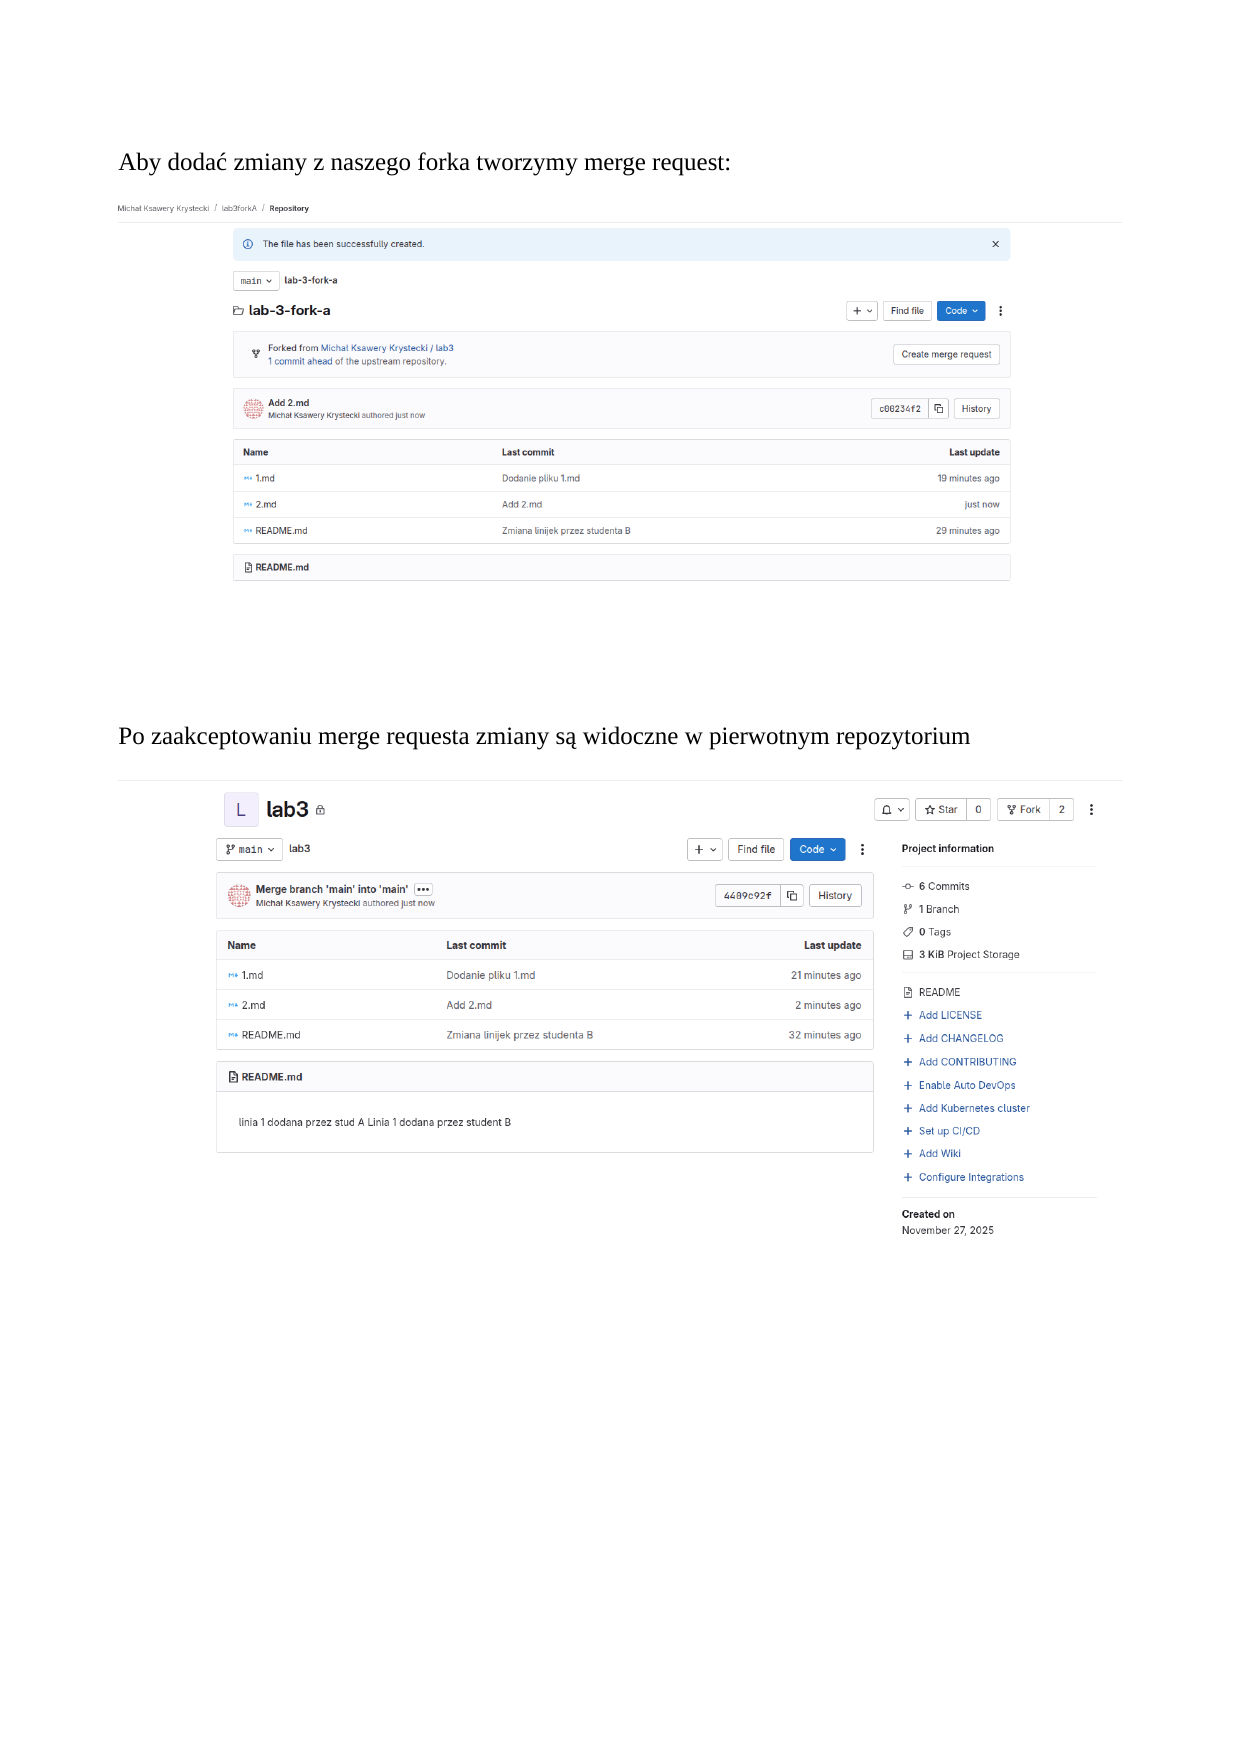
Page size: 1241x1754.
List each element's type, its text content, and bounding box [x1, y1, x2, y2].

text Aby dodać zmiany z naszego forka tworzymy merge request: [118, 118, 1122, 176]
text [118, 1292, 1122, 1608]
picture [118, 204, 1123, 635]
picture [118, 778, 1123, 1292]
text Po zaakceptowaniu merge requesta zmiany są widoczne w pierwotnym repozytorium [118, 635, 1122, 778]
